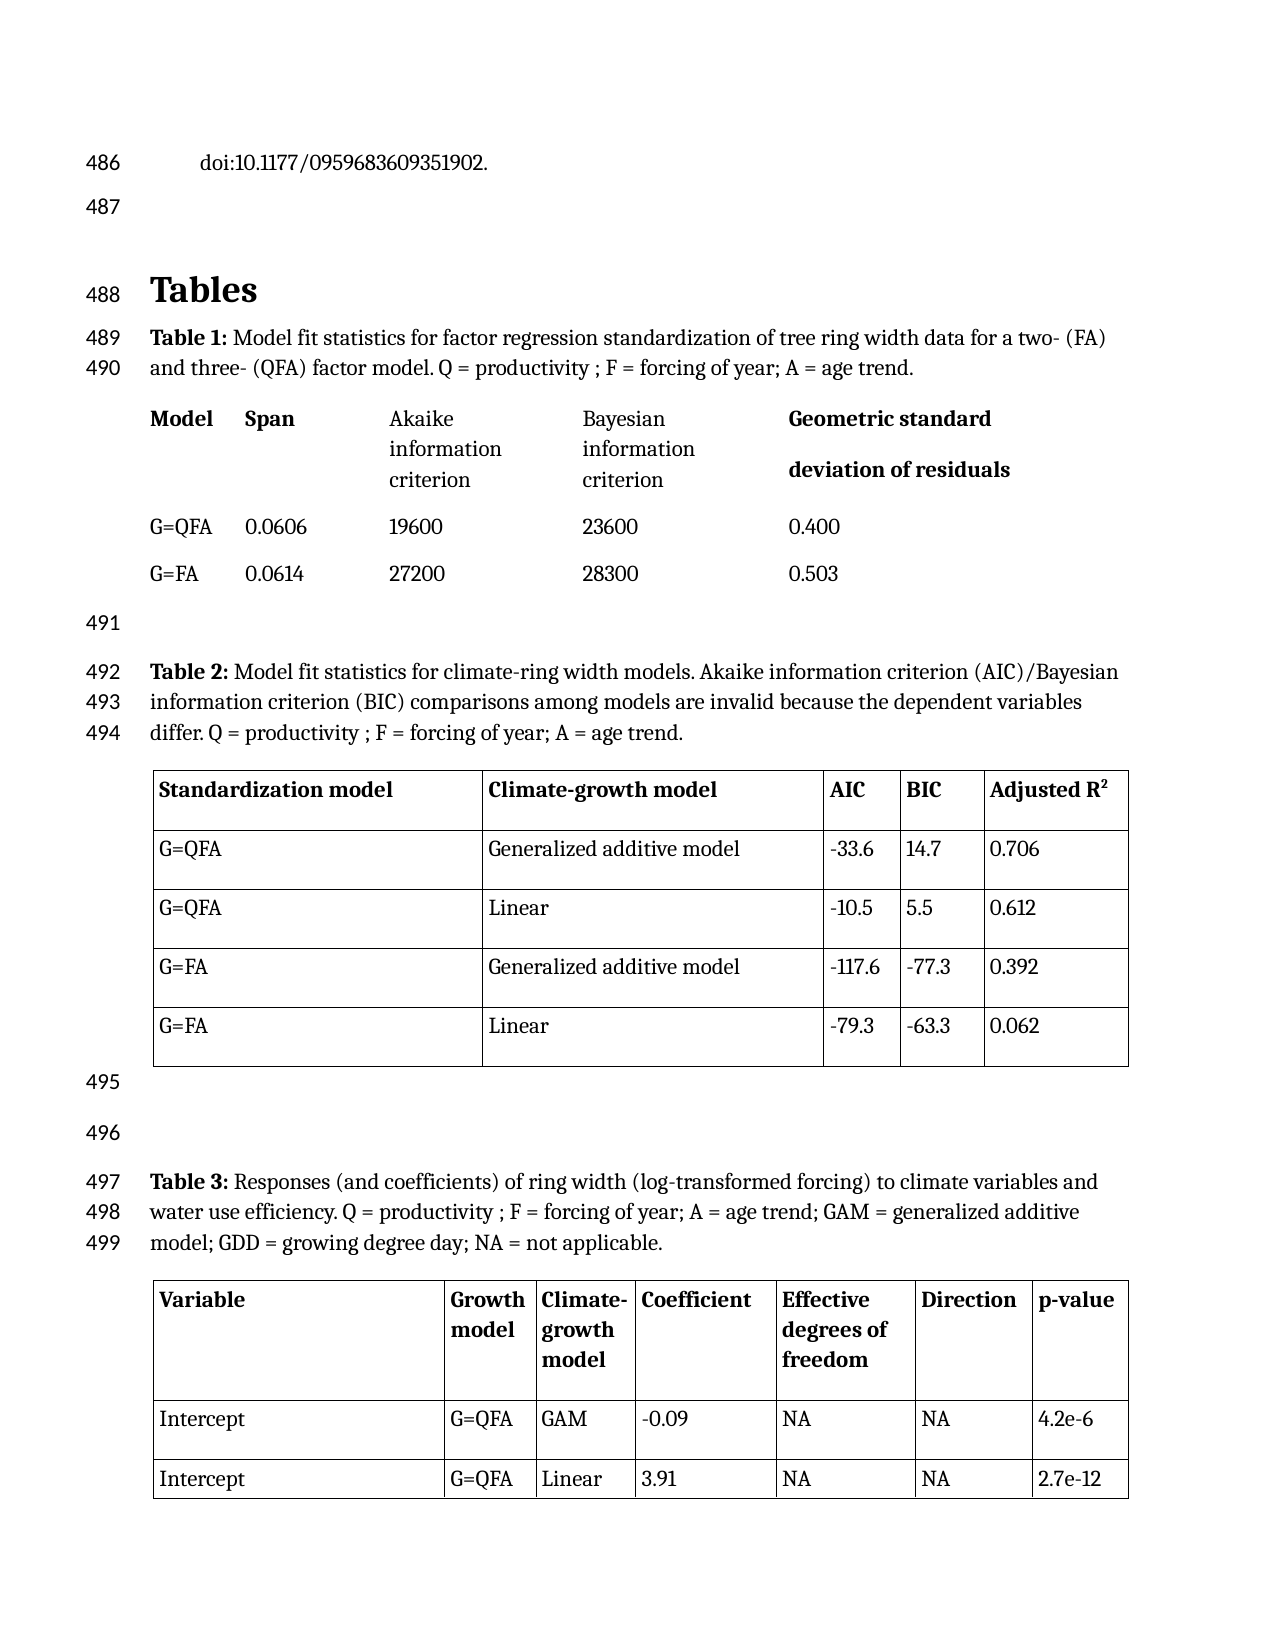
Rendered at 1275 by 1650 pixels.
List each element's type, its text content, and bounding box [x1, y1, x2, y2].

table_cell 14.7 [901, 831, 984, 889]
text doi:10.1177/0959683609351902. [150, 150, 1125, 176]
subtitle Tables [150, 269, 1125, 312]
table_cell G=QFA [445, 1401, 536, 1459]
table_cell 27200 [378, 561, 571, 608]
table_header Coefficient [636, 1281, 776, 1400]
table_cell G=FA [154, 949, 482, 1007]
table_cell NA [777, 1401, 915, 1459]
table_header Direction [916, 1281, 1032, 1400]
table_header Span [234, 406, 378, 513]
table_cell G=FA [139, 561, 234, 608]
table_cell Linear [483, 890, 823, 948]
table_header BIC [901, 771, 984, 829]
table_header p-value [1033, 1281, 1128, 1400]
text Table 2: Model fit statistics for climate-ring width models. Akaike information criterion (AIC)/Bayesian information criterion (BIC) comparisons among models are invalid because the dependent variables differ. Q = productivity ; F = forcing of year; A = age trend. [150, 659, 1125, 746]
table_cell 0.503 [777, 561, 1107, 608]
table_cell 23600 [571, 514, 777, 561]
table_cell Linear [537, 1460, 635, 1497]
table_cell 0.062 [985, 1008, 1128, 1066]
table_header Akaike information criterion [378, 406, 571, 513]
table_cell G=QFA [154, 831, 482, 889]
table_cell 5.5 [901, 890, 984, 948]
table_cell 3.91 [636, 1460, 776, 1497]
table_cell 0.612 [985, 890, 1128, 948]
table_cell 0.400 [777, 514, 1107, 561]
table_cell 2.7e-12 [1033, 1460, 1128, 1497]
table_header Geometric standard deviation of residuals [777, 406, 1107, 513]
table_cell Intercept [154, 1460, 444, 1497]
table_cell NA [916, 1460, 1032, 1497]
text Table 3: Responses (and coefficients) of ring width (log-transformed forcing) to climate variables and water use efficiency. Q = productivity ; F = forcing of year; A = age trend; GAM = generalized additive model; GDD = growing degree day; NA = not applicable. [150, 1169, 1125, 1256]
text Table 1: Model fit statistics for factor regression standardization of tree ring width data for a two- (FA) and three- (QFA) factor model. Q = productivity ; F = forcing of year; A = age trend. [150, 325, 1125, 381]
table_cell -63.3 [901, 1008, 984, 1066]
table_cell 28300 [571, 561, 777, 608]
table_cell NA [777, 1460, 915, 1497]
table_cell NA [916, 1401, 1032, 1459]
table_cell Linear [483, 1008, 823, 1066]
table_cell -10.5 [824, 890, 900, 948]
table_header Adjusted R2 [985, 771, 1128, 829]
table_cell GAM [537, 1401, 635, 1459]
table_cell -0.09 [636, 1401, 776, 1459]
table_cell G=QFA [154, 890, 482, 948]
table_header Effective degrees of freedom [777, 1281, 915, 1400]
table_cell -79.3 [824, 1008, 900, 1066]
table_cell G=QFA [139, 514, 234, 561]
table_cell Generalized additive model [483, 831, 823, 889]
table_header AIC [824, 771, 900, 829]
table_cell Generalized additive model [483, 949, 823, 1007]
table_cell 0.0614 [234, 561, 378, 608]
table_cell G=QFA [445, 1460, 536, 1497]
table_header Growth model [445, 1281, 536, 1400]
table_header Climate-growth model [537, 1281, 635, 1400]
table_cell 0.392 [985, 949, 1128, 1007]
table_cell -77.3 [901, 949, 984, 1007]
table_cell Intercept [154, 1401, 444, 1459]
table_header Bayesian information criterion [571, 406, 777, 513]
table_header Standardization model [154, 771, 482, 829]
table_cell 19600 [378, 514, 571, 561]
table_cell -33.6 [824, 831, 900, 889]
table_cell 0.706 [985, 831, 1128, 889]
table_header Climate-growth model [483, 771, 823, 829]
table_header Variable [154, 1281, 444, 1400]
table_cell 0.0606 [234, 514, 378, 561]
table_cell -117.6 [824, 949, 900, 1007]
table_header Model [139, 406, 234, 513]
table_cell 4.2e-6 [1033, 1401, 1128, 1459]
table_cell G=FA [154, 1008, 482, 1066]
